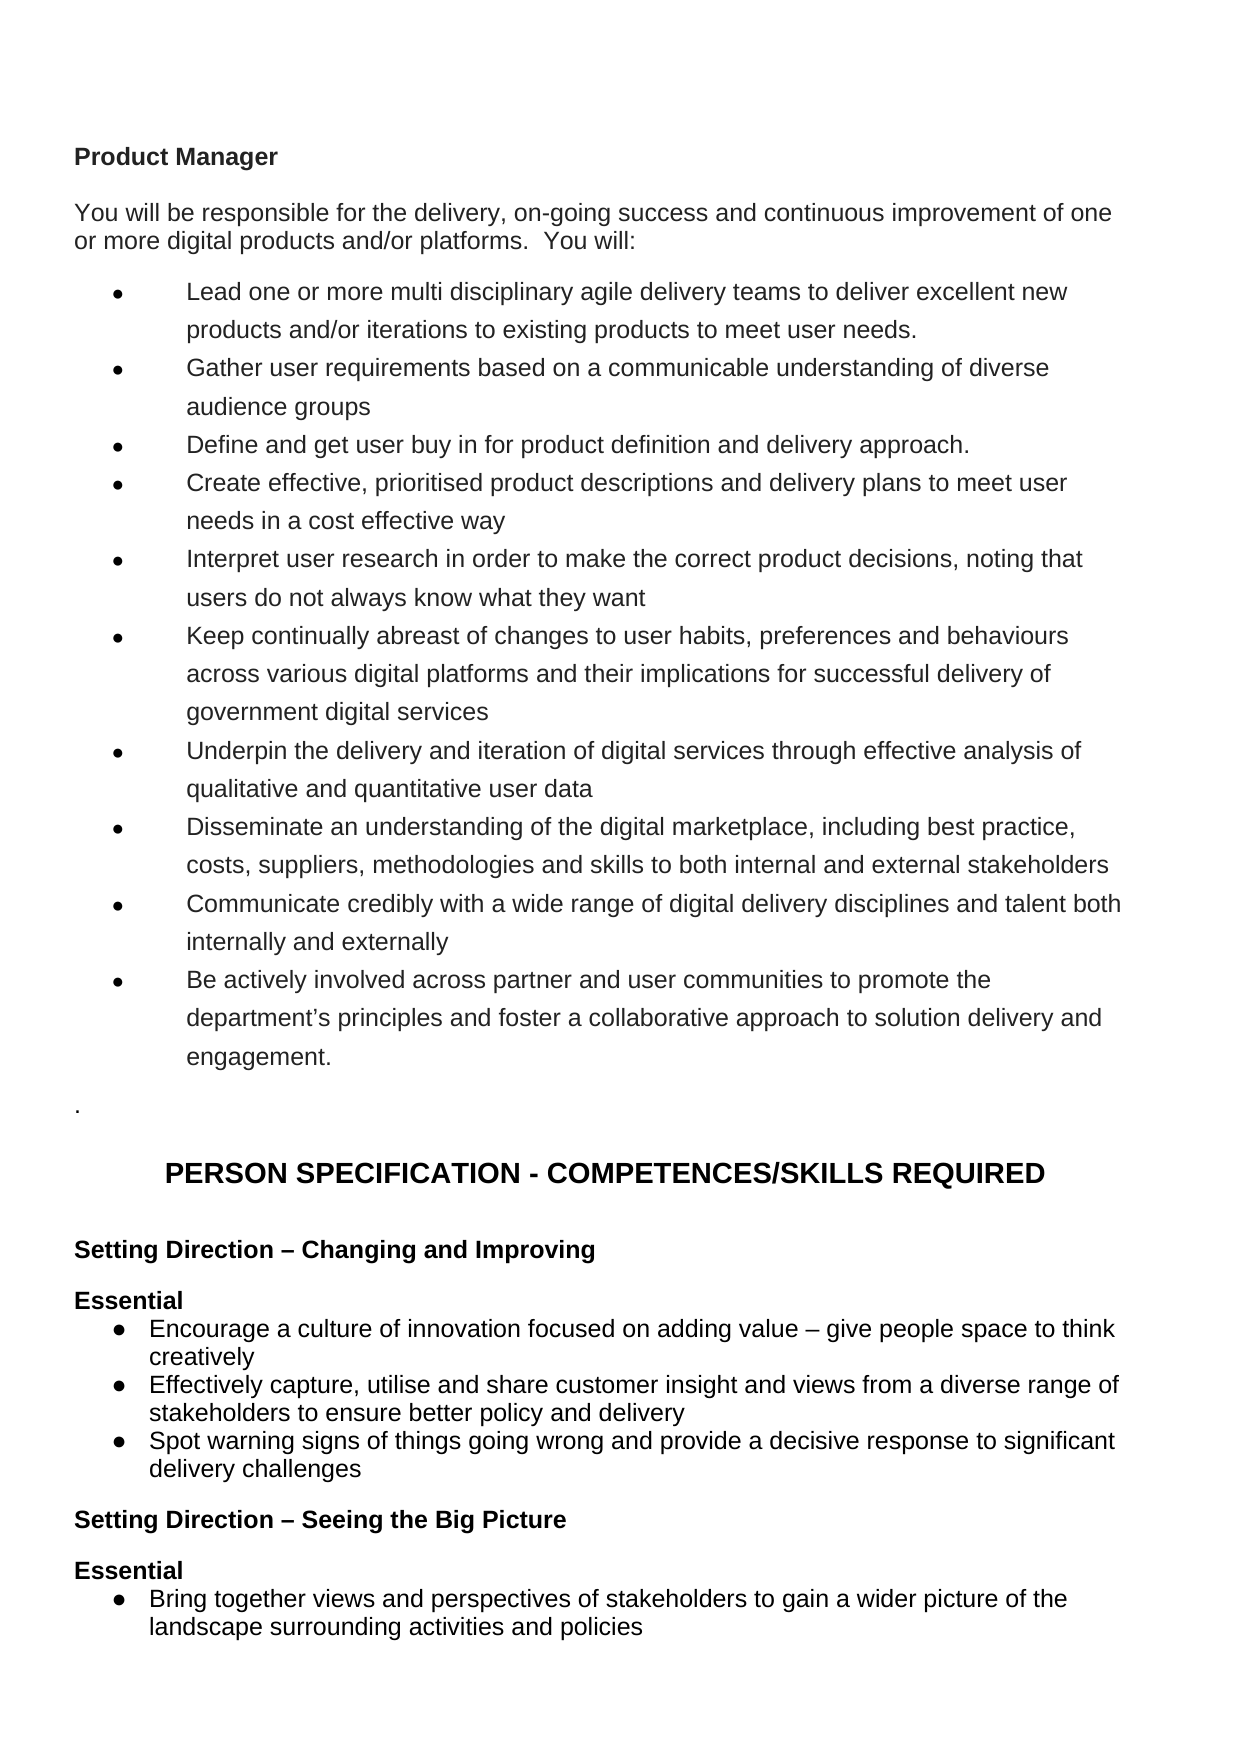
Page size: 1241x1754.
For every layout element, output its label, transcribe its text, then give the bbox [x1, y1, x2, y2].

list Communicate credibly with a wide range of digital delivery disciplines and talent both internally and externally [111, 889, 1137, 956]
list Keep continually abreast of changes to user habits, preferences and behaviours across various digital platforms and their implications for successful delivery of government digital services [111, 622, 1137, 726]
list Effectively capture, utilise and share customer insight and views from a diverse range of stakeholders to ensure better policy and delivery [111, 1371, 1137, 1427]
list Interpret user research in order to make the correct product decisions, noting that users do not always know what they want [111, 545, 1137, 611]
text Setting Direction – Changing and Improving [74, 1236, 1137, 1264]
list Lead one or more multi disciplinary agile delivery teams to deliver excellent new products and/or iterations to existing products to meet user needs. [111, 278, 1137, 344]
list Spot warning signs of things going wrong and provide a decisive response to significant delivery challenges [111, 1427, 1137, 1482]
text . [74, 1091, 1137, 1119]
list Disseminate an understanding of the digital marketplace, including best practice, costs, suppliers, methodologies and skills to both internal and external stakeholders [111, 813, 1137, 879]
list Gather user requirements based on a communicable understanding of diverse audience groups [111, 354, 1137, 420]
list Bring together views and perspectives of stakeholders to gain a wider picture of the landscape surrounding activities and policies [111, 1584, 1137, 1640]
list Be actively involved across partner and user communities to promote the department’s principles and foster a collaborative approach to solution delivery and engagement. [111, 966, 1137, 1070]
text Setting Direction – Seeing the Big Picture [74, 1506, 1137, 1533]
text You will be responsible for the delivery, on-going success and continuous improvement of one or more digital products and/or platforms. You will: [74, 199, 1137, 254]
list Define and get user buy in for product definition and delivery approach. [111, 431, 1137, 458]
text Essential [74, 1287, 1137, 1315]
text Product Manager [74, 143, 1137, 171]
list Underpin the delivery and iteration of digital services through effective analysis of qualitative and quantitative user data [111, 736, 1137, 803]
list Encourage a culture of innovation focused on adding value – give people space to think creatively [111, 1315, 1137, 1371]
list Create effective, prioritised product descriptions and delivery plans to meet user needs in a cost effective way [111, 469, 1137, 535]
text Essential [74, 1557, 1137, 1584]
subtitle PERSON SPECIFICATION - COMPETENCES/SKILLS REQUIRED [74, 1157, 1137, 1189]
